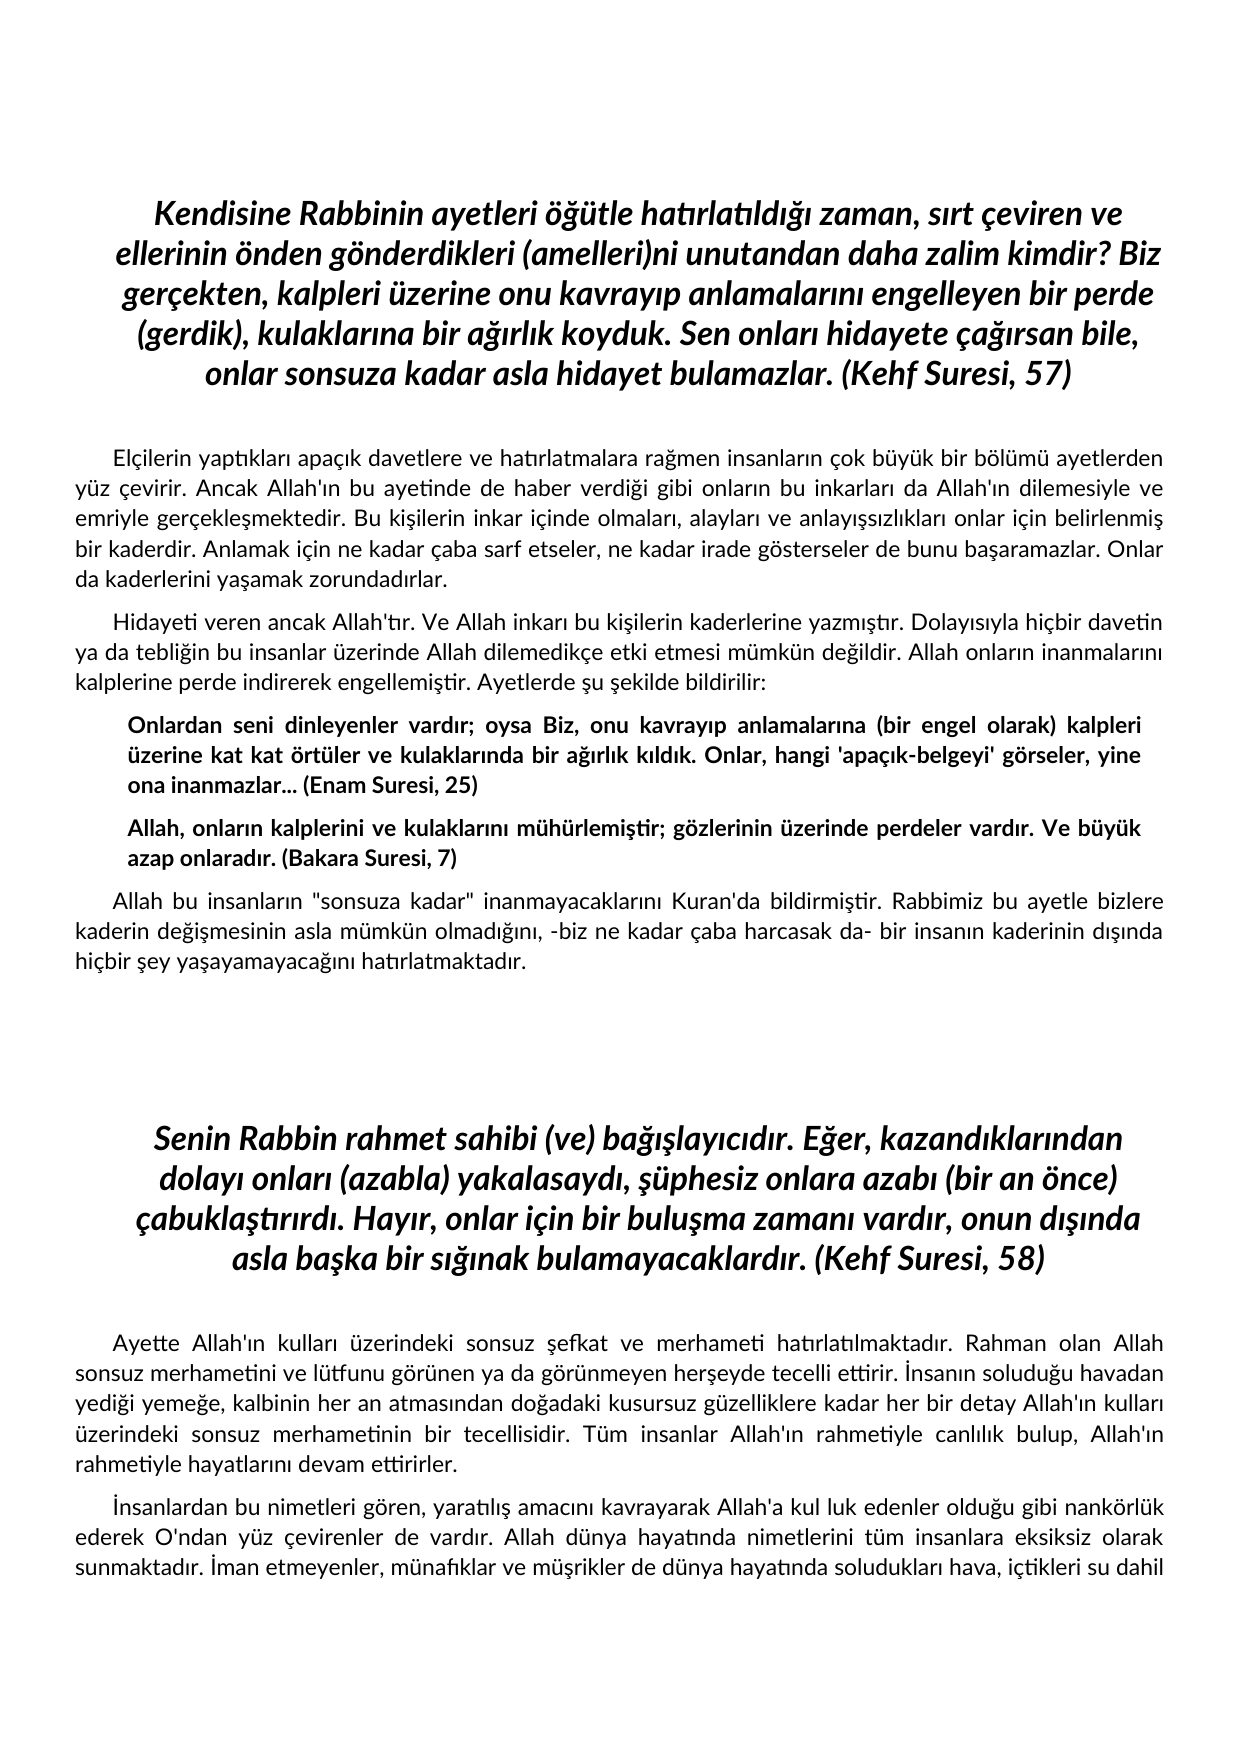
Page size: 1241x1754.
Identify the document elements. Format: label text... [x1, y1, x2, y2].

text Allah, onların kalplerini ve kulaklarını mühürlemiştir; gözlerinin üzerinde perdeler vardır. Ve büyük azap onlaradır. (Bakara Suresi, 7) [127, 813, 1143, 871]
text Elçilerin yaptıkları apaçık davetlere ve hatırlatmalara rağmen insanların çok büyük bir bölümü ayetlerden yüz çevirir. Ancak Allah'ın bu ayetinde de haber verdiği gibi onların bu inkarları da Allah'ın dilemesiyle ve emriyle gerçekleşmektedir. Bu kişilerin inkar içinde olmaları, alayları ve anlayışsızlıkları onlar için belirlenmiş bir kaderdir. Anlamak için ne kadar çaba sarf etseler, ne kadar irade gösterseler de bunu başaramazlar. Onlar da kaderlerini yaşamak zorundadırlar. [75, 444, 1165, 592]
text İnsanlardan bu nimetleri gören, yaratılış amacını kavrayarak Allah'a kul luk edenler olduğu gibi nankörlük ederek O'ndan yüz çevirenler de vardır. Allah dünya hayatında nimetlerini tüm insanlara eksiksiz olarak sunmaktadır. İman etmeyenler, münafıklar ve müşrikler de dünya hayatında soludukları hava, içtikleri su dahil [75, 1492, 1165, 1580]
text Ayette Allah'ın kulları üzerindeki sonsuz şefkat ve merhameti hatırlatılmaktadır. Rahman olan Allah sonsuz merhametini ve lütfunu görünen ya da görünmeyen herşeyde tecelli ettirir. İnsanın soluduğu havadan yediği yemeğe, kalbinin her an atmasından doğadaki kusursuz güzelliklere kadar her bir detay Allah'ın kulları üzerindeki sonsuz merhametinin bir tecellisidir. Tüm insanlar Allah'ın rahmetiyle canlılık bulup, Allah'ın rahmetiyle hayatlarını devam ettirirler. [75, 1329, 1165, 1477]
text Allah bu insanların "sonsuza kadar" inanmayacaklarını Kuran'da bildirmiştir. Rabbimiz bu ayetle bizlere kaderin değişmesinin asla mümkün olmadığını, -biz ne kadar çaba harcasak da- bir insanın kaderinin dışında hiçbir şey yaşayamayacağını hatırlatmaktadır. [75, 886, 1165, 974]
subtitle Senin Rabbin rahmet sahibi (ve) bağışlayıcıdır. Eğer, kazandıklarından dolayı onları (azabla) yakalasaydı, şüphesiz onlara azabı (bir an önce) çabuklaştırırdı. Hayır, onlar için bir buluşma zamanı vardır, onun dışında asla başka bir sığınak bulamayacaklardır. (Kehf Suresi, 58) [112, 1118, 1165, 1278]
subtitle Kendisine Rabbinin ayetleri öğütle hatırlatıldığı zaman, sırt çeviren ve ellerinin önden gönderdikleri (amelleri)ni unutandan daha zalim kimdir? Biz gerçekten, kalpleri üzerine onu kavrayıp anlamalarını engelleyen bir perde (gerdik), kulaklarına bir ağırlık koyduk. Sen onları hidayete çağırsan bile, onlar sonsuza kadar asla hidayet bulamazlar. (Kehf Suresi, 57) [112, 193, 1165, 393]
text Hidayeti veren ancak Allah'tır. Ve Allah inkarı bu kişilerin kaderlerine yazmıştır. Dolayısıyla hiçbir davetin ya da tebliğin bu insanlar üzerinde Allah dilemedikçe etki etmesi mümkün değildir. Allah onların inanmalarını kalplerine perde indirerek engellemiştir. Ayetlerde şu şekilde bildirilir: [75, 607, 1165, 695]
text Onlardan seni dinleyenler vardır; oysa Biz, onu kavrayıp anlamalarına (bir engel olarak) kalpleri üzerine kat kat örtüler ve kulaklarında bir ağırlık kıldık. Onlar, hangi 'apaçık-belgeyi' görseler, yine ona inanmazlar... (Enam Suresi, 25) [127, 710, 1143, 798]
